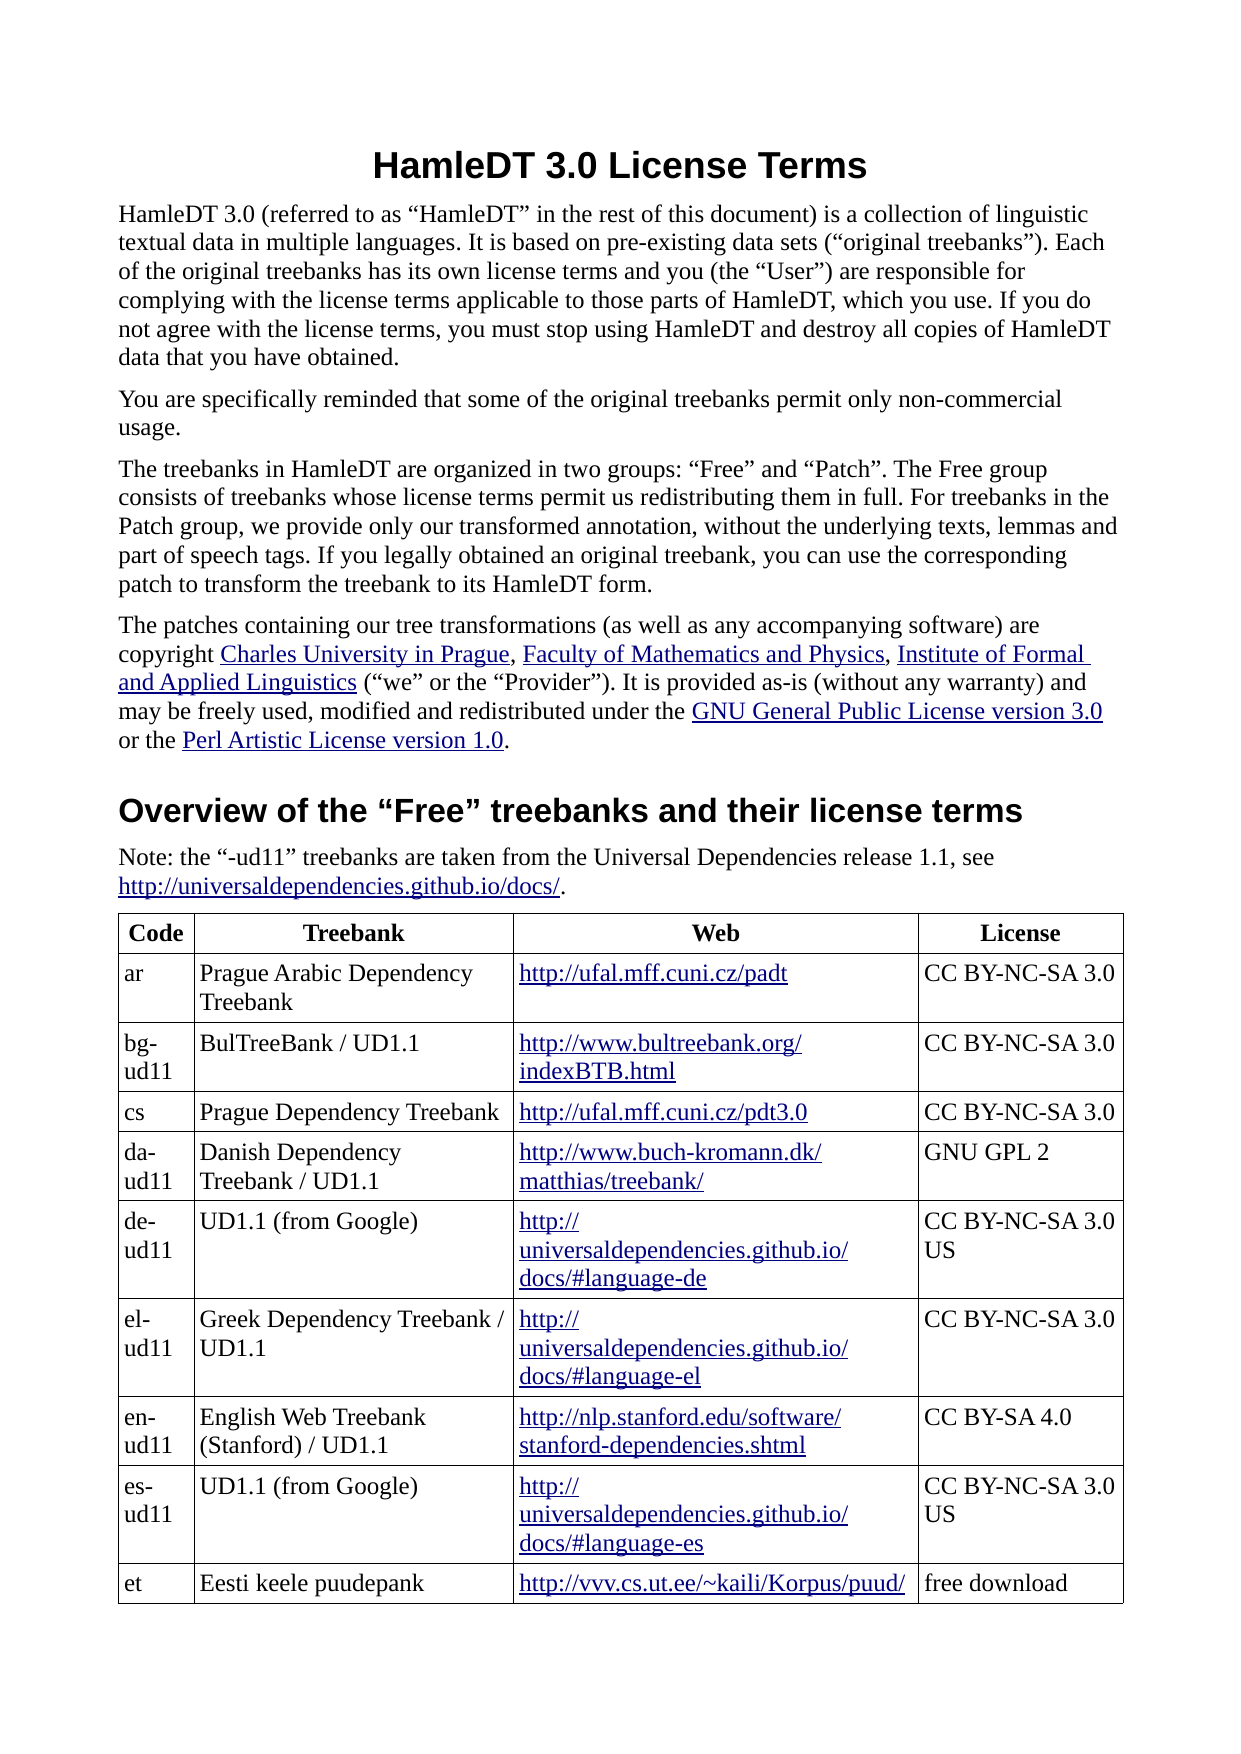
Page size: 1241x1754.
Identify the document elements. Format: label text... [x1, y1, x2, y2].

table_cell CC BY-NC-SA 3.0 [919, 1092, 1123, 1131]
table_cell BulTreeBank / UD1.1 [195, 1023, 513, 1091]
table_cell UD1.1 (from Google) [195, 1201, 513, 1298]
text HamleDT 3.0 (referred to as “HamleDT” in the rest of this document) is a collection of linguistic textual data in multiple languages. It is based on pre-existing data sets (“original treebanks”). Each of the original treebanks has its own license terms and you (the “User”) are responsible for complying with the license terms applicable to those parts of HamleDT, which you use. If you do not agree with the license terms, you must stop using HamleDT and destroy all copies of HamleDT data that you have obtained. [118, 199, 1122, 371]
text Note: the “-ud11” treebanks are taken from the Universal Dependencies release 1.1, see http://universaldependencies.github.io/docs/. [118, 842, 1122, 900]
table_cell en-ud11 [119, 1397, 194, 1465]
table_cell CC BY-NC-SA 3.0 US [919, 1466, 1123, 1563]
table_cell CC BY-SA 4.0 [919, 1397, 1123, 1465]
table_cell es-ud11 [119, 1466, 194, 1563]
text You are specifically reminded that some of the original treebanks permit only non-commercial usage. [118, 384, 1122, 441]
table_cell CC BY-NC-SA 3.0 US [919, 1201, 1123, 1298]
table_header Web [514, 914, 918, 953]
table_cell Greek Dependency Treebank / UD1.1 [195, 1299, 513, 1396]
table_cell http://universaldependencies.github.io/docs/#language-es [514, 1466, 918, 1563]
table_cell et [119, 1564, 194, 1603]
table_cell de-ud11 [119, 1201, 194, 1298]
table_cell CC BY-NC-SA 3.0 [919, 954, 1123, 1022]
text The treebanks in HamleDT are organized in two groups: “Free” and “Patch”. The Free group consists of treebanks whose license terms permit us redistributing them in full. For treebanks in the Patch group, we provide only our transformed annotation, without the underlying texts, lemmas and part of speech tags. If you legally obtained an original treebank, you can use the corresponding patch to transform the treebank to its HamleDT form. [118, 454, 1122, 597]
table_cell da-ud11 [119, 1132, 194, 1200]
table_cell Prague Dependency Treebank [195, 1092, 513, 1131]
table_cell English Web Treebank (Stanford) / UD1.1 [195, 1397, 513, 1465]
title HamleDT 3.0 License Terms [118, 143, 1122, 186]
table_cell GNU GPL 2 [919, 1132, 1123, 1200]
table_cell free download [919, 1564, 1123, 1603]
table_cell ar [119, 954, 194, 1022]
table_cell http://vvv.cs.ut.ee/~kaili/Korpus/puud/ [514, 1564, 918, 1603]
table_cell http://ufal.mff.cuni.cz/padt [514, 954, 918, 1022]
table_header Treebank [195, 914, 513, 953]
table_cell http://www.buch-kromann.dk/matthias/treebank/ [514, 1132, 918, 1200]
table_cell el-ud11 [119, 1299, 194, 1396]
table_cell UD1.1 (from Google) [195, 1466, 513, 1563]
table_cell http://universaldependencies.github.io/docs/#language-el [514, 1299, 918, 1396]
table_cell bg-ud11 [119, 1023, 194, 1091]
table_cell CC BY-NC-SA 3.0 [919, 1299, 1123, 1396]
table_cell http://ufal.mff.cuni.cz/pdt3.0 [514, 1092, 918, 1131]
table_header Code [119, 914, 194, 953]
table_cell Eesti keele puudepank [195, 1564, 513, 1603]
table_cell http://universaldependencies.github.io/docs/#language-de [514, 1201, 918, 1298]
table_cell Prague Arabic Dependency Treebank [195, 954, 513, 1022]
table_cell http://nlp.stanford.edu/software/stanford-dependencies.shtml [514, 1397, 918, 1465]
text The patches containing our tree transformations (as well as any accompanying software) are copyright Charles University in Prague, Faculty of Mathematics and Physics, Institute of Formal and Applied Linguistics (“we” or the “Provider”). It is provided as-is (without any warranty) and may be freely used, modified and redistributed under the GNU General Public License version 3.0 or the Perl Artistic License version 1.0. [118, 610, 1122, 754]
subtitle Overview of the “Free” treebanks and their license terms [118, 791, 1122, 830]
table_cell http://www.bultreebank.org/indexBTB.html [514, 1023, 918, 1091]
table_cell CC BY-NC-SA 3.0 [919, 1023, 1123, 1091]
table_cell Danish Dependency Treebank / UD1.1 [195, 1132, 513, 1200]
table_cell cs [119, 1092, 194, 1131]
table_header License [919, 914, 1123, 953]
